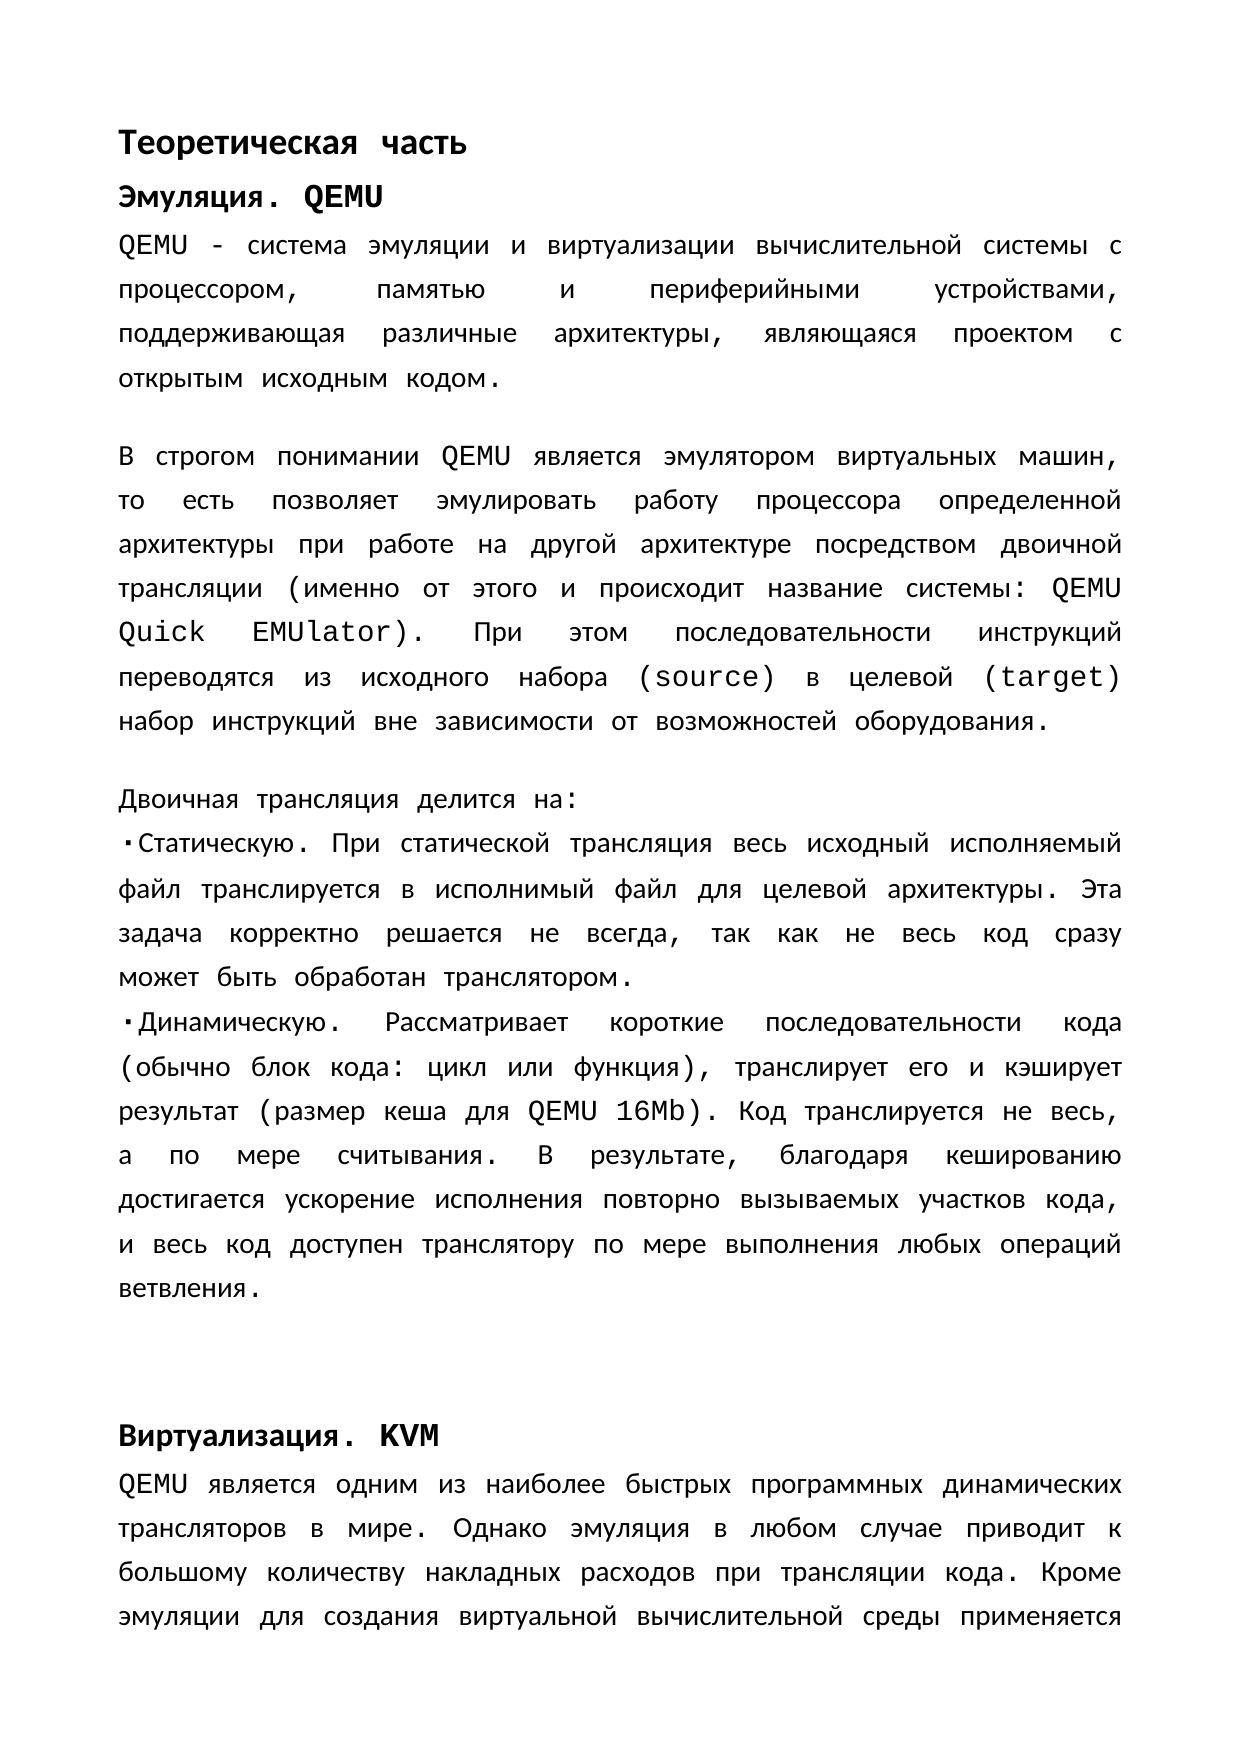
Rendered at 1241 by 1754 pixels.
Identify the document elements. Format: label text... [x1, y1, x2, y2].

text Теоретическая часть [118, 118, 1122, 166]
text ·Динамическую. Рассматривает короткие последовательности кода (обычно блок кода: цикл или функция), транслирует его и кэширует результат (размер кеша для QEMU 16Mb). Код транслируется не весь, а по мере считывания. В результате, благодаря кешированию достигается ускорение исполнения повторно вызываемых участков кода, и весь код доступен транслятору по мере выполнения любых операций ветвления. [118, 1003, 1122, 1306]
text QEMU является одним из наиболее быстрых программных динамических трансляторов в мире. Однако эмуляция в любом случае приводит к большому количеству накладных расходов при трансляции кода. Кроме эмуляции для создания виртуальной вычислительной среды применяется [118, 1465, 1122, 1634]
text Виртуализация. KVM [118, 1414, 1122, 1457]
text ·Статическую. При статической трансляция весь исходный исполняемый файл транслируется в исполнимый файл для целевой архитектуры. Эта задача корректно решается не всегда, так как не весь код сразу может быть обработан транслятором. [118, 824, 1122, 995]
text В строгом понимании QEMU является эмулятором виртуальных машин, то есть позволяет эмулировать работу процессора определенной архитектуры при работе на другой архитектуре посредством двоичной трансляции (именно от этого и происходит название системы: QEMU Quick EMUlator). При этом последовательности инструкций переводятся из исходного набора (source) в целевой (target) набор инструкций вне зависимости от возможностей оборудования. [118, 437, 1122, 739]
text Эмуляция. QEMU [118, 175, 1122, 218]
text Двоичная трансляция делится на: [118, 780, 1122, 817]
text QEMU - система эмуляции и виртуализации вычислительной системы с процессором, памятью и периферийными устройствами, поддерживающая различные архитектуры, являющаяся проектом с открытым исходным кодом. [118, 226, 1122, 396]
